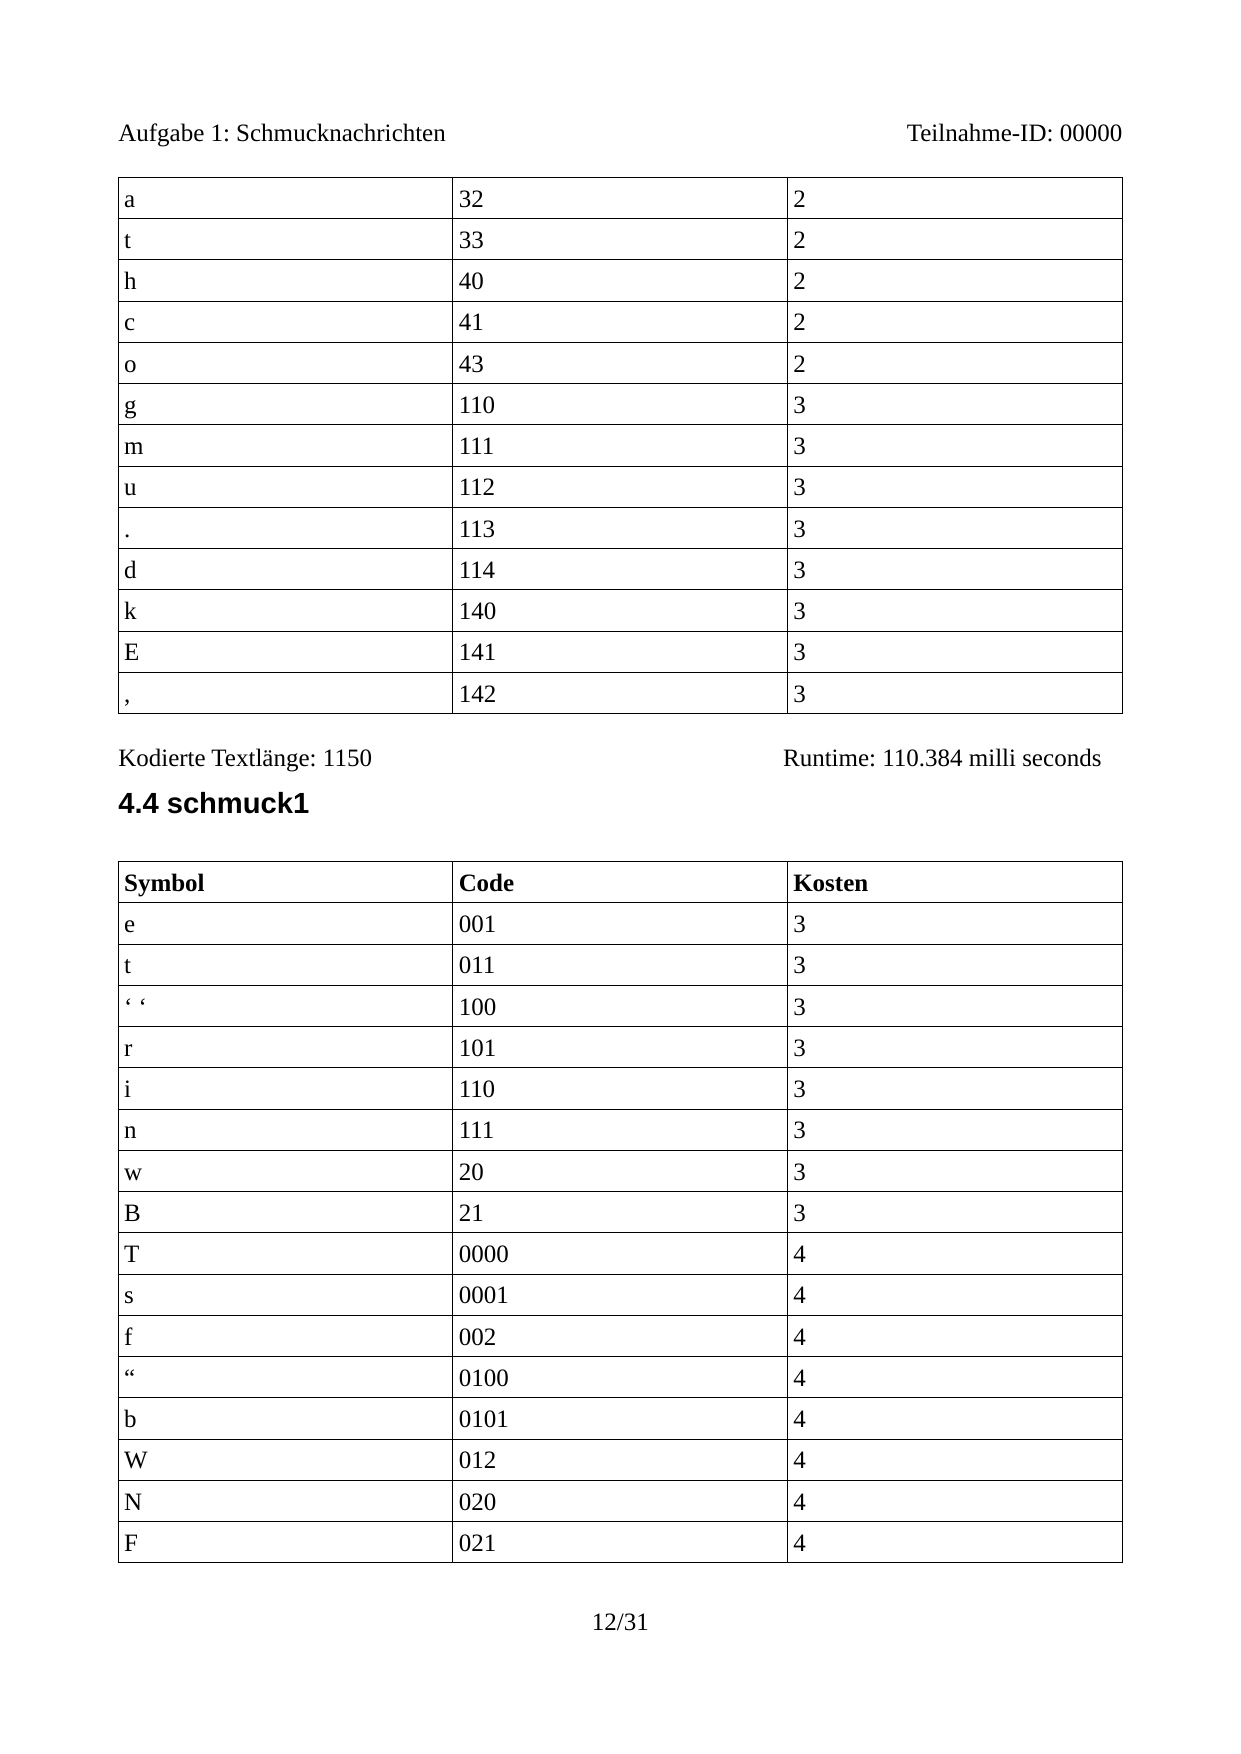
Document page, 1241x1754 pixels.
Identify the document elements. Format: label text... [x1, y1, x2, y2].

table_header Code [453, 862, 787, 902]
table_cell 2 [788, 260, 1122, 301]
table_cell 110 [453, 384, 787, 424]
table_cell W [119, 1440, 452, 1480]
table_cell 142 [453, 673, 787, 713]
table_cell 4 [788, 1357, 1122, 1397]
table_cell c [119, 302, 452, 342]
table_cell “ [119, 1357, 452, 1397]
table_cell 20 [453, 1151, 787, 1191]
table_cell 33 [453, 219, 787, 259]
table_cell 3 [788, 384, 1122, 424]
table_cell E [119, 632, 452, 672]
table_header Symbol [119, 862, 452, 902]
table_cell , [119, 673, 452, 713]
table_cell 3 [788, 986, 1122, 1026]
table_cell i [119, 1068, 452, 1108]
table_cell 3 [788, 903, 1122, 943]
table_cell t [119, 945, 452, 985]
subtitle 4.4 schmuck1 [118, 786, 1122, 820]
table_cell t [119, 219, 452, 259]
table_cell 0001 [453, 1275, 787, 1315]
table_cell 4 [788, 1316, 1122, 1356]
table_cell 3 [788, 1151, 1122, 1191]
table_cell 3 [788, 425, 1122, 466]
table_cell 0000 [453, 1233, 787, 1273]
table_cell 4 [788, 1481, 1122, 1521]
table_cell 21 [453, 1192, 787, 1232]
table_cell r [119, 1027, 452, 1067]
table_cell F [119, 1522, 452, 1562]
table_cell e [119, 903, 452, 943]
table_cell 101 [453, 1027, 787, 1067]
table_cell 002 [453, 1316, 787, 1356]
table_cell B [119, 1192, 452, 1232]
table_cell 140 [453, 590, 787, 631]
table_cell ‘ ‘ [119, 986, 452, 1026]
text Kodierte Textlänge: 1150 Runtime: 110.384 milli seconds [118, 743, 1122, 772]
table_cell 3 [788, 632, 1122, 672]
table_cell 3 [788, 1110, 1122, 1150]
table_cell 2 [788, 302, 1122, 342]
table_cell o [119, 343, 452, 383]
table_cell 110 [453, 1068, 787, 1108]
table_cell 4 [788, 1275, 1122, 1315]
table_cell b [119, 1398, 452, 1438]
table_cell 2 [788, 343, 1122, 383]
table_cell 3 [788, 467, 1122, 507]
table_cell 41 [453, 302, 787, 342]
table_cell 011 [453, 945, 787, 985]
table_cell 111 [453, 425, 787, 466]
table_cell . [119, 508, 452, 548]
table_cell 3 [788, 1027, 1122, 1067]
table_cell 43 [453, 343, 787, 383]
table_cell 114 [453, 549, 787, 589]
table_cell 3 [788, 549, 1122, 589]
table_cell 4 [788, 1233, 1122, 1273]
table_cell 4 [788, 1522, 1122, 1562]
table_cell T [119, 1233, 452, 1273]
table_cell 0101 [453, 1398, 787, 1438]
table_cell h [119, 260, 452, 301]
table_cell 3 [788, 1192, 1122, 1232]
table_cell 012 [453, 1440, 787, 1480]
table_cell 4 [788, 1440, 1122, 1480]
table_cell 0100 [453, 1357, 787, 1397]
table_cell g [119, 384, 452, 424]
table_cell 2 [788, 219, 1122, 259]
table_cell 3 [788, 673, 1122, 713]
table_cell 3 [788, 508, 1122, 548]
table_cell m [119, 425, 452, 466]
table_cell 113 [453, 508, 787, 548]
table_cell 112 [453, 467, 787, 507]
table_cell 021 [453, 1522, 787, 1562]
table_cell 2 [788, 178, 1122, 218]
table_cell 001 [453, 903, 787, 943]
table_cell k [119, 590, 452, 631]
table_cell 3 [788, 590, 1122, 631]
table_cell 4 [788, 1398, 1122, 1438]
table_cell a [119, 178, 452, 218]
table_cell d [119, 549, 452, 589]
table_cell u [119, 467, 452, 507]
table_cell 32 [453, 178, 787, 218]
table_cell 40 [453, 260, 787, 301]
table_cell 3 [788, 1068, 1122, 1108]
table_cell 3 [788, 945, 1122, 985]
table_cell N [119, 1481, 452, 1521]
table_cell n [119, 1110, 452, 1150]
table_cell f [119, 1316, 452, 1356]
table_cell 141 [453, 632, 787, 672]
table_cell 100 [453, 986, 787, 1026]
table_cell 020 [453, 1481, 787, 1521]
table_header Kosten [788, 862, 1122, 902]
table_cell w [119, 1151, 452, 1191]
table_cell 111 [453, 1110, 787, 1150]
table_cell s [119, 1275, 452, 1315]
